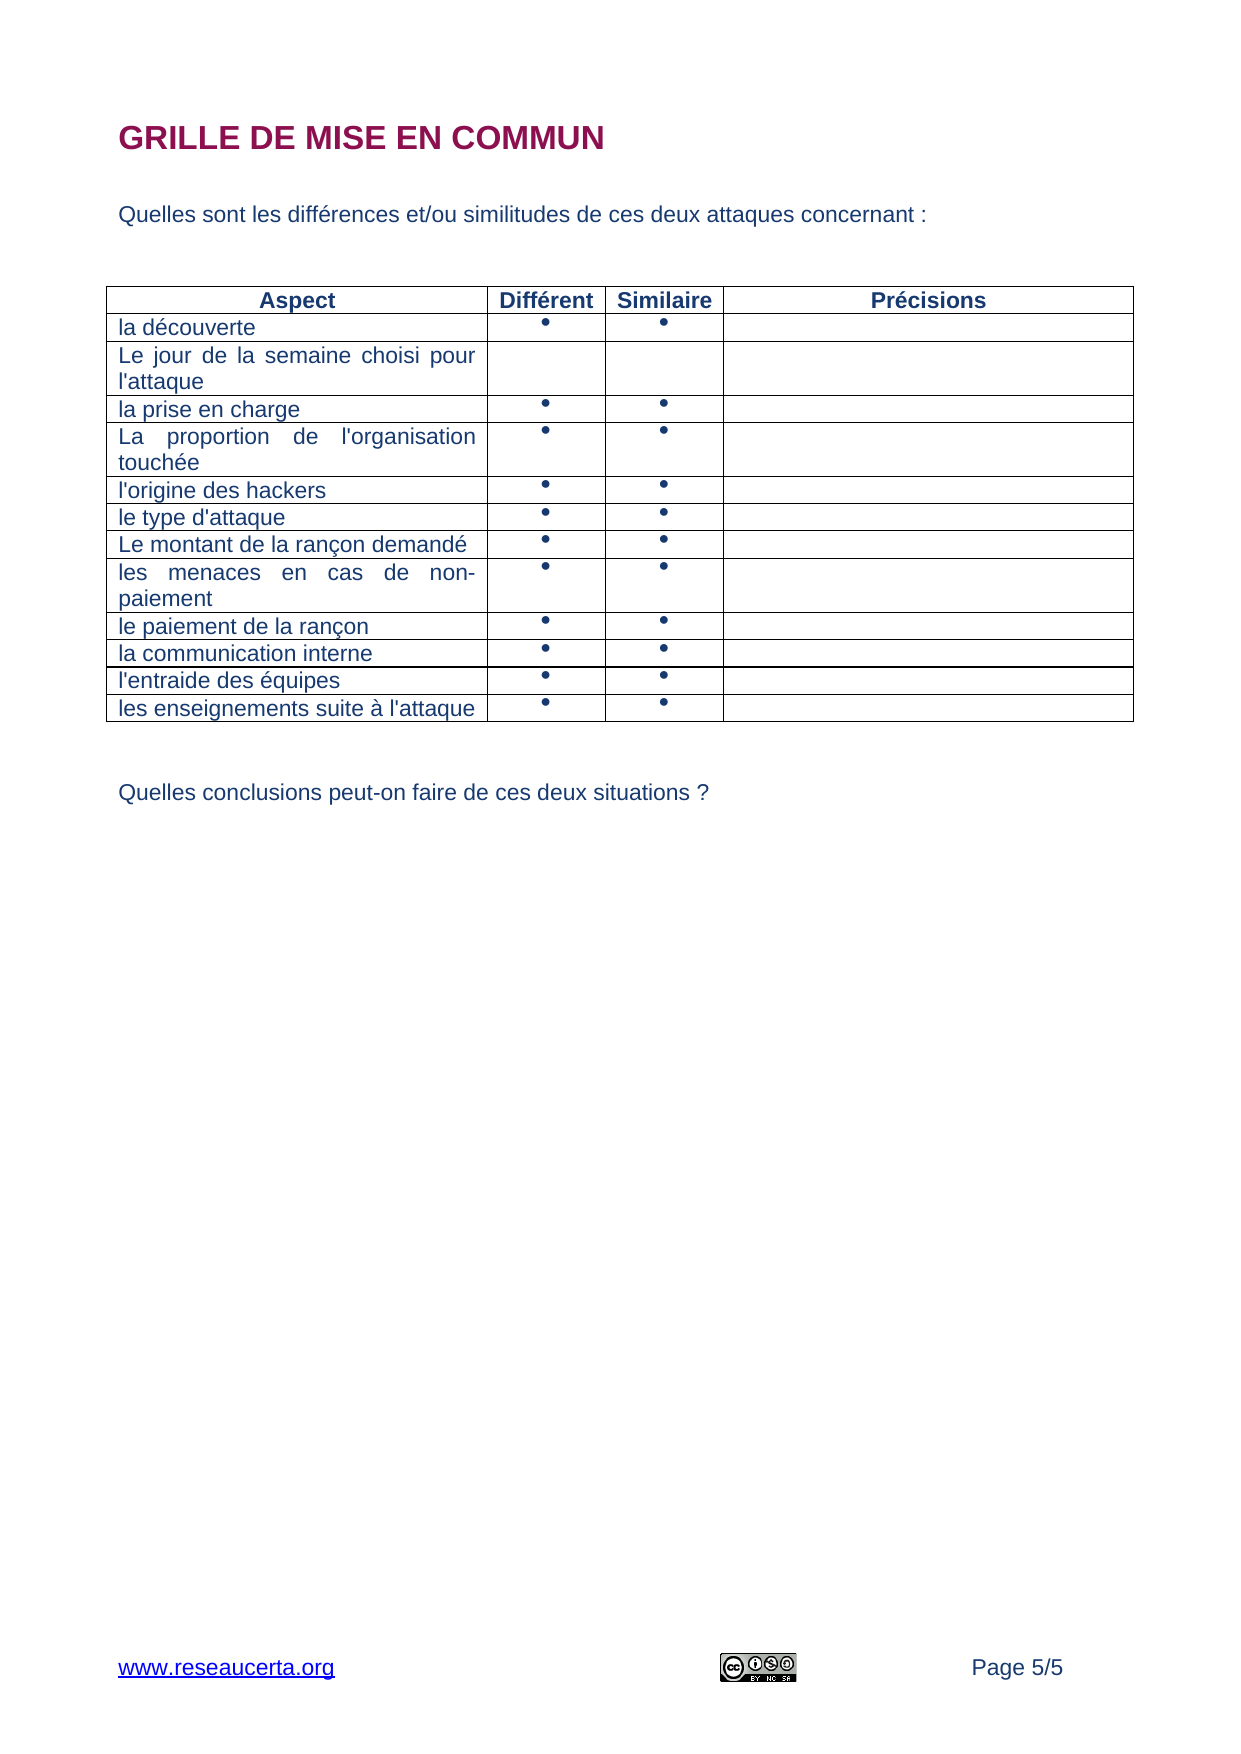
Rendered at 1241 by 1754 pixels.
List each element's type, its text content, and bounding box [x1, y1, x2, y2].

table_cell [724, 477, 1133, 503]
table_cell  [606, 668, 723, 694]
table_cell  [606, 531, 723, 558]
table_cell les menaces en cas de non-paiement [107, 559, 487, 612]
table_cell [606, 342, 723, 394]
table_header Similaire [606, 287, 723, 313]
table_cell [724, 314, 1133, 341]
table_cell Le montant de la rançon demandé [107, 531, 487, 558]
table_cell [724, 613, 1133, 639]
table_cell  [488, 668, 605, 694]
table_cell  [488, 531, 605, 558]
table_cell  [606, 396, 723, 422]
table_cell  [606, 477, 723, 503]
table_cell  [606, 613, 723, 639]
table_cell l'entraide des équipes [107, 668, 487, 694]
table_cell Le jour de la semaine choisi pour l'attaque [107, 342, 487, 394]
table_cell [724, 342, 1133, 394]
table_cell [724, 531, 1133, 558]
picture [720, 1653, 797, 1682]
table_cell  [606, 314, 723, 341]
table_cell [724, 504, 1133, 530]
table_cell  [488, 314, 605, 341]
table_cell  [488, 423, 605, 476]
table_cell [724, 559, 1133, 612]
table_cell [488, 342, 605, 394]
table_cell  [606, 504, 723, 530]
table_cell [724, 423, 1133, 476]
table_cell  [488, 695, 605, 721]
table_cell [724, 396, 1133, 422]
table_cell  [606, 559, 723, 612]
table_cell le type d'attaque [107, 504, 487, 530]
table_header Précisions [724, 287, 1133, 313]
table_cell La proportion de l'organisation touchée [107, 423, 487, 476]
table_cell [724, 640, 1133, 666]
table_header Différent [488, 287, 605, 313]
table_cell  [606, 695, 723, 721]
table_cell  [488, 613, 605, 639]
table_cell  [488, 504, 605, 530]
table_cell [724, 695, 1133, 721]
table_cell  [606, 640, 723, 666]
table_header Aspect [107, 287, 487, 313]
table_cell  [488, 640, 605, 666]
table_cell  [488, 477, 605, 503]
table_cell  [488, 559, 605, 612]
text Quelles conclusions peut-on faire de ces deux situations ? [118, 779, 1122, 805]
subtitle GRILLE DE MISE EN COMMUN [118, 118, 1122, 157]
table_cell  [606, 423, 723, 476]
table_cell la découverte [107, 314, 487, 341]
table_cell la prise en charge [107, 396, 487, 422]
table_cell [724, 668, 1133, 694]
table_cell le paiement de la rançon [107, 613, 487, 639]
table_cell l'origine des hackers [107, 477, 487, 503]
table_cell  [488, 396, 605, 422]
table_cell les enseignements suite à l'attaque [107, 695, 487, 721]
table_cell la communication interne [107, 640, 487, 666]
text Quelles sont les différences et/ou similitudes de ces deux attaques concernant : [118, 201, 1122, 227]
